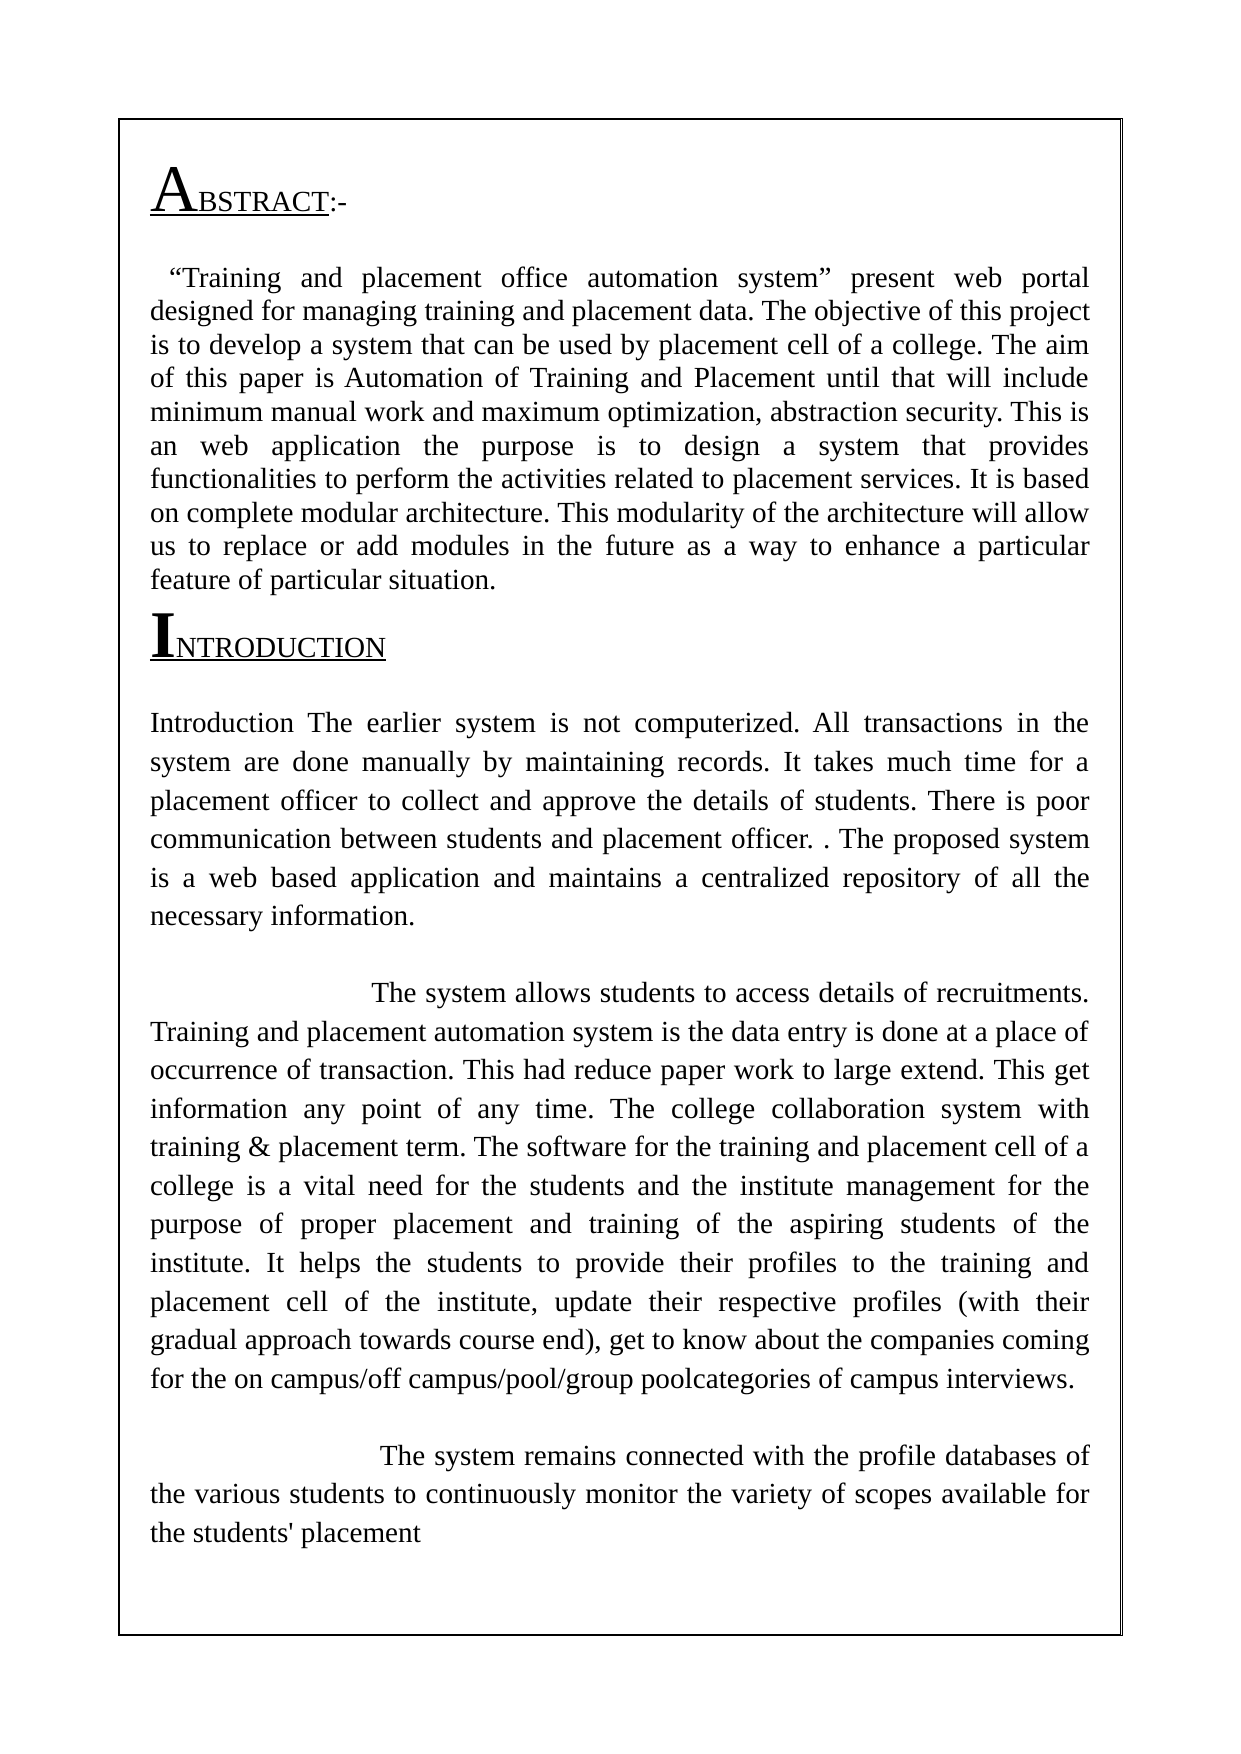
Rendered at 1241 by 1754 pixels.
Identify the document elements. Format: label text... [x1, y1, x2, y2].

text The system allows students to access details of recruitments. Training and placement automation system is the data entry is done at a place of occurrence of transaction. This had reduce paper work to large extend. This get information any point of any time. The college collaboration system with training & placement term. The software for the training and placement cell of a college is a vital need for the students and the institute management for the purpose of proper placement and training of the aspiring students of the institute. It helps the students to provide their profiles to the training and placement cell of the institute, update their respective profiles (with their gradual approach towards course end), get to know about the companies coming for the on campus/off campus/pool/group poolcategories of campus interviews. [150, 975, 1091, 1394]
text The system remains connected with the profile databases of the various students to continuously monitor the variety of scopes available for the students' placement [150, 1438, 1091, 1548]
text Introduction The earlier system is not computerized. All transactions in the system are done manually by maintaining records. It takes much time for a placement officer to collect and approve the details of students. There is poor communication between students and placement officer. . The proposed system is a web based application and maintains a centralized repository of all the necessary information. [150, 706, 1091, 932]
text ABSTRACT:- [150, 150, 1091, 226]
text “Training and placement office automation system” present web portal designed for managing training and placement data. The objective of this project is to develop a system that can be used by placement cell of a college. The aim of this paper is Automation of Training and Placement until that will include minimum manual work and maximum optimization, abstraction security. This is an web application the purpose is to design a system that provides functionalities to perform the activities related to placement services. It is based on complete modular architecture. This modularity of the architecture will allow us to replace or add modules in the future as a way to enhance a particular feature of particular situation. [150, 260, 1091, 595]
text INTRODUCTION [150, 595, 1091, 672]
